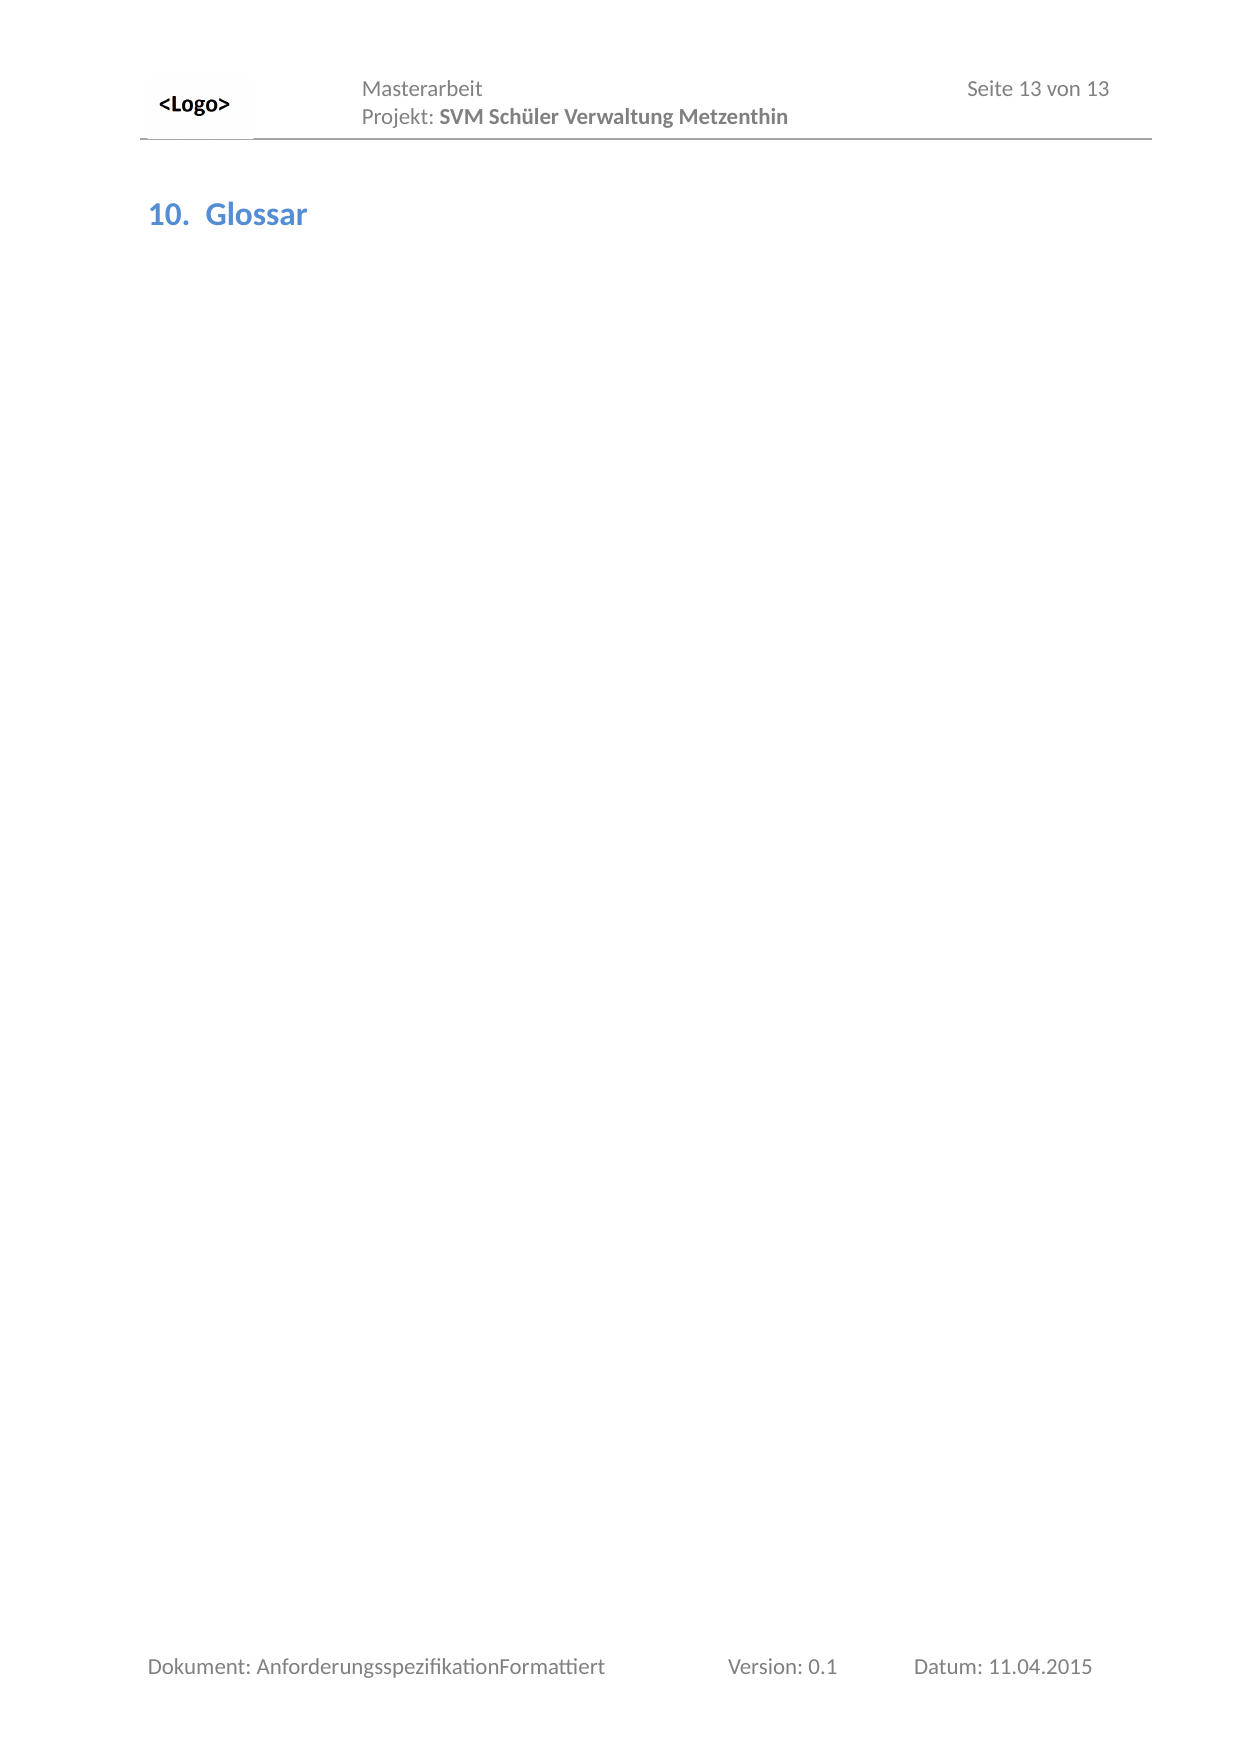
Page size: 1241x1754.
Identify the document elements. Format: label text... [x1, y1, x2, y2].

subtitle Glossar [148, 193, 1093, 234]
picture [147, 73, 254, 139]
